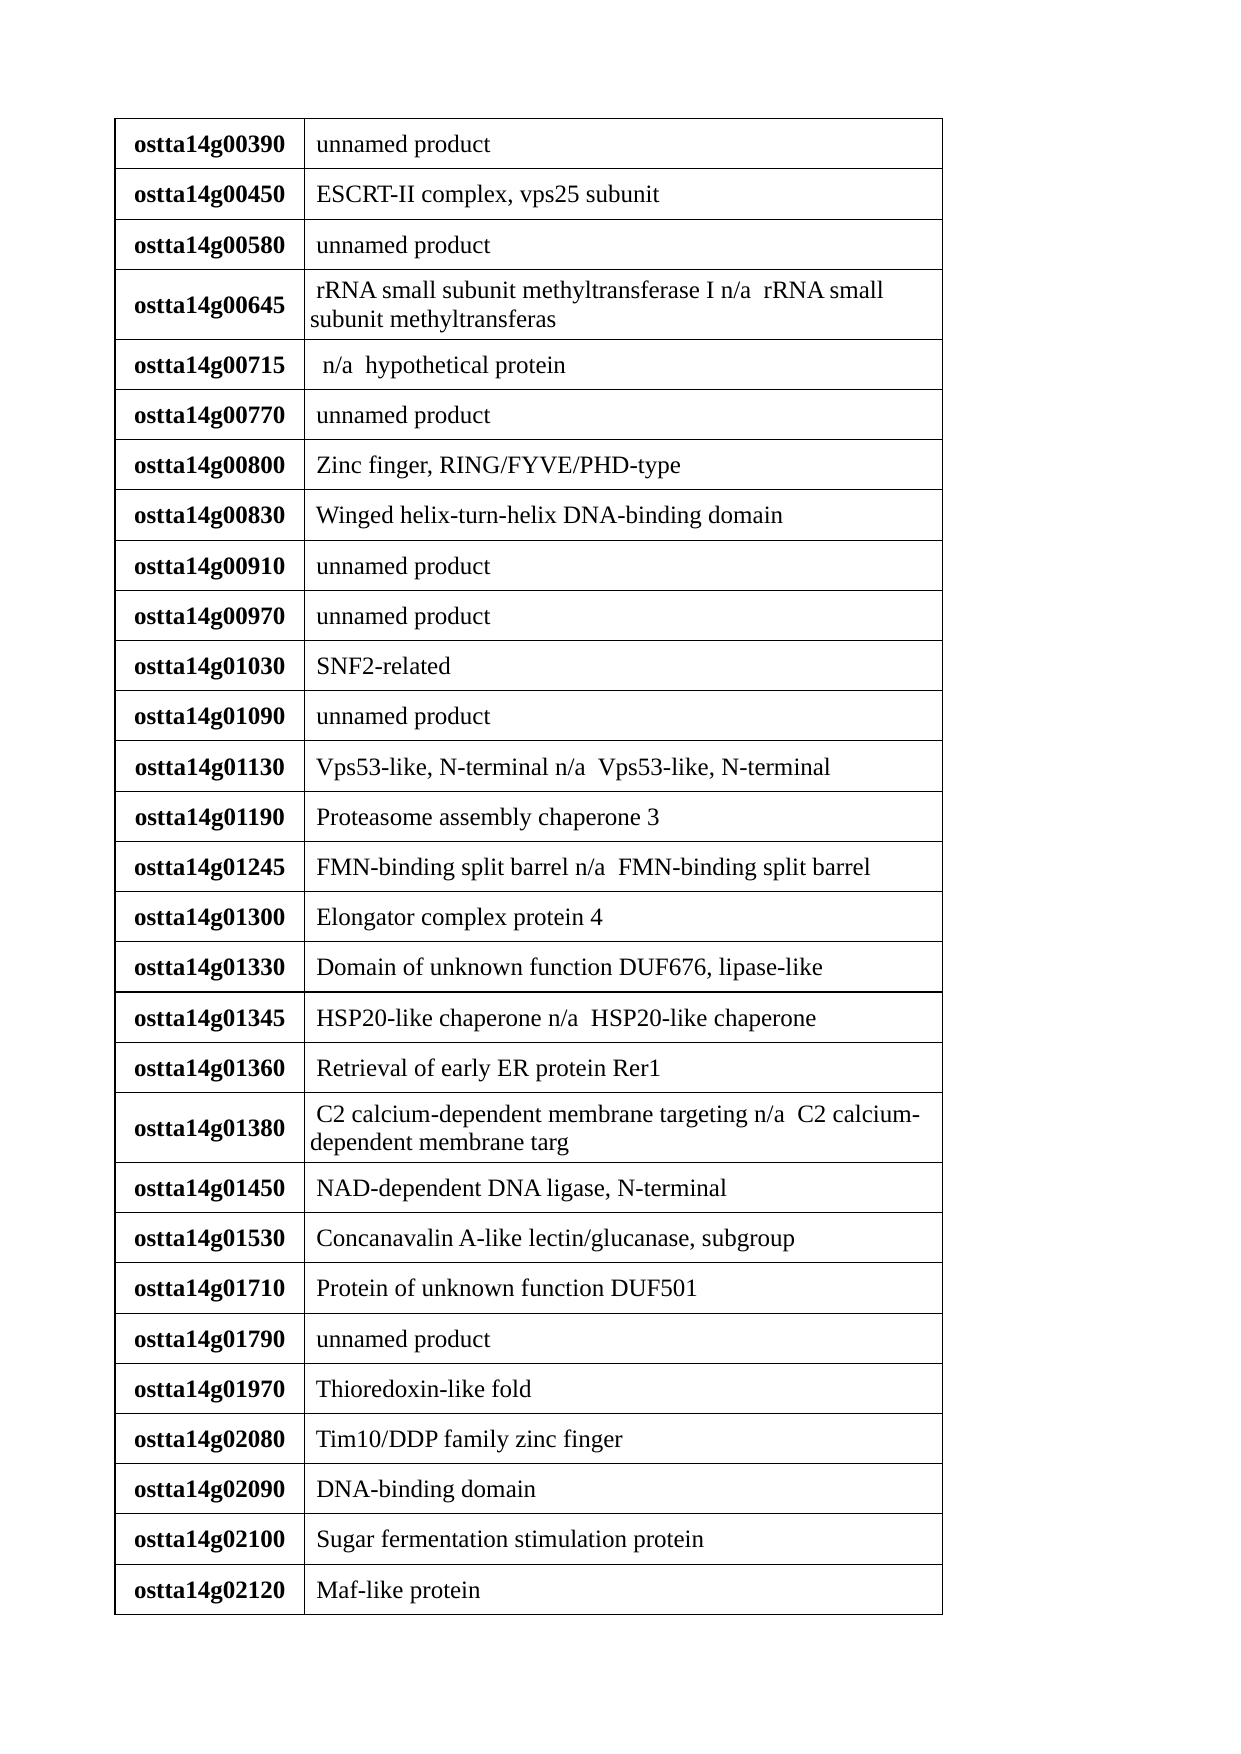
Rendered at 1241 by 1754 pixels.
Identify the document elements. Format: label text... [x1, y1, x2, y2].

table_cell ostta14g01710 [116, 1263, 304, 1312]
table_cell Elongator complex protein 4 [305, 892, 942, 941]
table_cell unnamed product [305, 541, 942, 590]
table_cell ostta14g02120 [116, 1565, 304, 1614]
table_cell unnamed product [305, 691, 942, 740]
table_cell Protein of unknown function DUF501 [305, 1263, 942, 1312]
table_cell Thioredoxin-like fold [305, 1364, 942, 1413]
table_cell Proteasome assembly chaperone 3 [305, 792, 942, 841]
table_cell ostta14g01970 [116, 1364, 304, 1413]
table_cell ostta14g02090 [116, 1464, 304, 1513]
table_cell ostta14g01380 [116, 1093, 304, 1162]
table_cell unnamed product [305, 119, 942, 168]
table_cell ostta14g00715 [116, 340, 304, 389]
table_cell unnamed product [305, 390, 942, 439]
table_cell HSP20-like chaperone n/a HSP20-like chaperone [305, 993, 942, 1042]
table_cell ostta14g00645 [116, 270, 304, 339]
table_cell Winged helix-turn-helix DNA-binding domain [305, 490, 942, 539]
table_cell Vps53-like, N-terminal n/a Vps53-like, N-terminal [305, 741, 942, 791]
table_cell ostta14g00450 [116, 169, 304, 218]
table_cell ostta14g01300 [116, 892, 304, 941]
table_cell ostta14g01245 [116, 842, 304, 891]
table_cell Retrieval of early ER protein Rer1 [305, 1043, 942, 1092]
table_cell Maf-like protein [305, 1565, 942, 1614]
table_cell ostta14g00830 [116, 490, 304, 539]
table_cell ostta14g00390 [116, 119, 304, 168]
table_cell ESCRT-II complex, vps25 subunit [305, 169, 942, 218]
table_cell ostta14g01090 [116, 691, 304, 740]
table_cell ostta14g02100 [116, 1514, 304, 1563]
table_cell ostta14g01530 [116, 1213, 304, 1262]
table_cell Tim10/DDP family zinc finger [305, 1414, 942, 1463]
table_cell ostta14g01190 [116, 792, 304, 841]
table_cell ostta14g01330 [116, 942, 304, 991]
table_cell ostta14g00770 [116, 390, 304, 439]
table_cell ostta14g00910 [116, 541, 304, 590]
table_cell Domain of unknown function DUF676, lipase-like [305, 942, 942, 991]
table_cell unnamed product [305, 1314, 942, 1363]
table_cell DNA-binding domain [305, 1464, 942, 1513]
table_cell Zinc finger, RING/FYVE/PHD-type [305, 440, 942, 489]
table_cell ostta14g01030 [116, 641, 304, 690]
table_cell NAD-dependent DNA ligase, N-terminal [305, 1163, 942, 1212]
table_cell ostta14g00970 [116, 591, 304, 640]
table_cell unnamed product [305, 220, 942, 269]
table_cell Sugar fermentation stimulation protein [305, 1514, 942, 1563]
table_cell ostta14g01450 [116, 1163, 304, 1212]
table_cell n/a hypothetical protein [305, 340, 942, 389]
table_cell C2 calcium-dependent membrane targeting n/a C2 calcium-dependent membrane targ [305, 1093, 942, 1162]
table_cell unnamed product [305, 591, 942, 640]
table_cell ostta14g01130 [116, 741, 304, 791]
table_cell ostta14g01790 [116, 1314, 304, 1363]
table_cell FMN-binding split barrel n/a FMN-binding split barrel [305, 842, 942, 891]
table_cell ostta14g01345 [116, 993, 304, 1042]
table_cell ostta14g02080 [116, 1414, 304, 1463]
table_cell ostta14g00580 [116, 220, 304, 269]
table_cell rRNA small subunit methyltransferase I n/a rRNA small subunit methyltransferas [305, 270, 942, 339]
table_cell ostta14g00800 [116, 440, 304, 489]
table_cell SNF2-related [305, 641, 942, 690]
table_cell ostta14g01360 [116, 1043, 304, 1092]
table_cell Concanavalin A-like lectin/glucanase, subgroup [305, 1213, 942, 1262]
